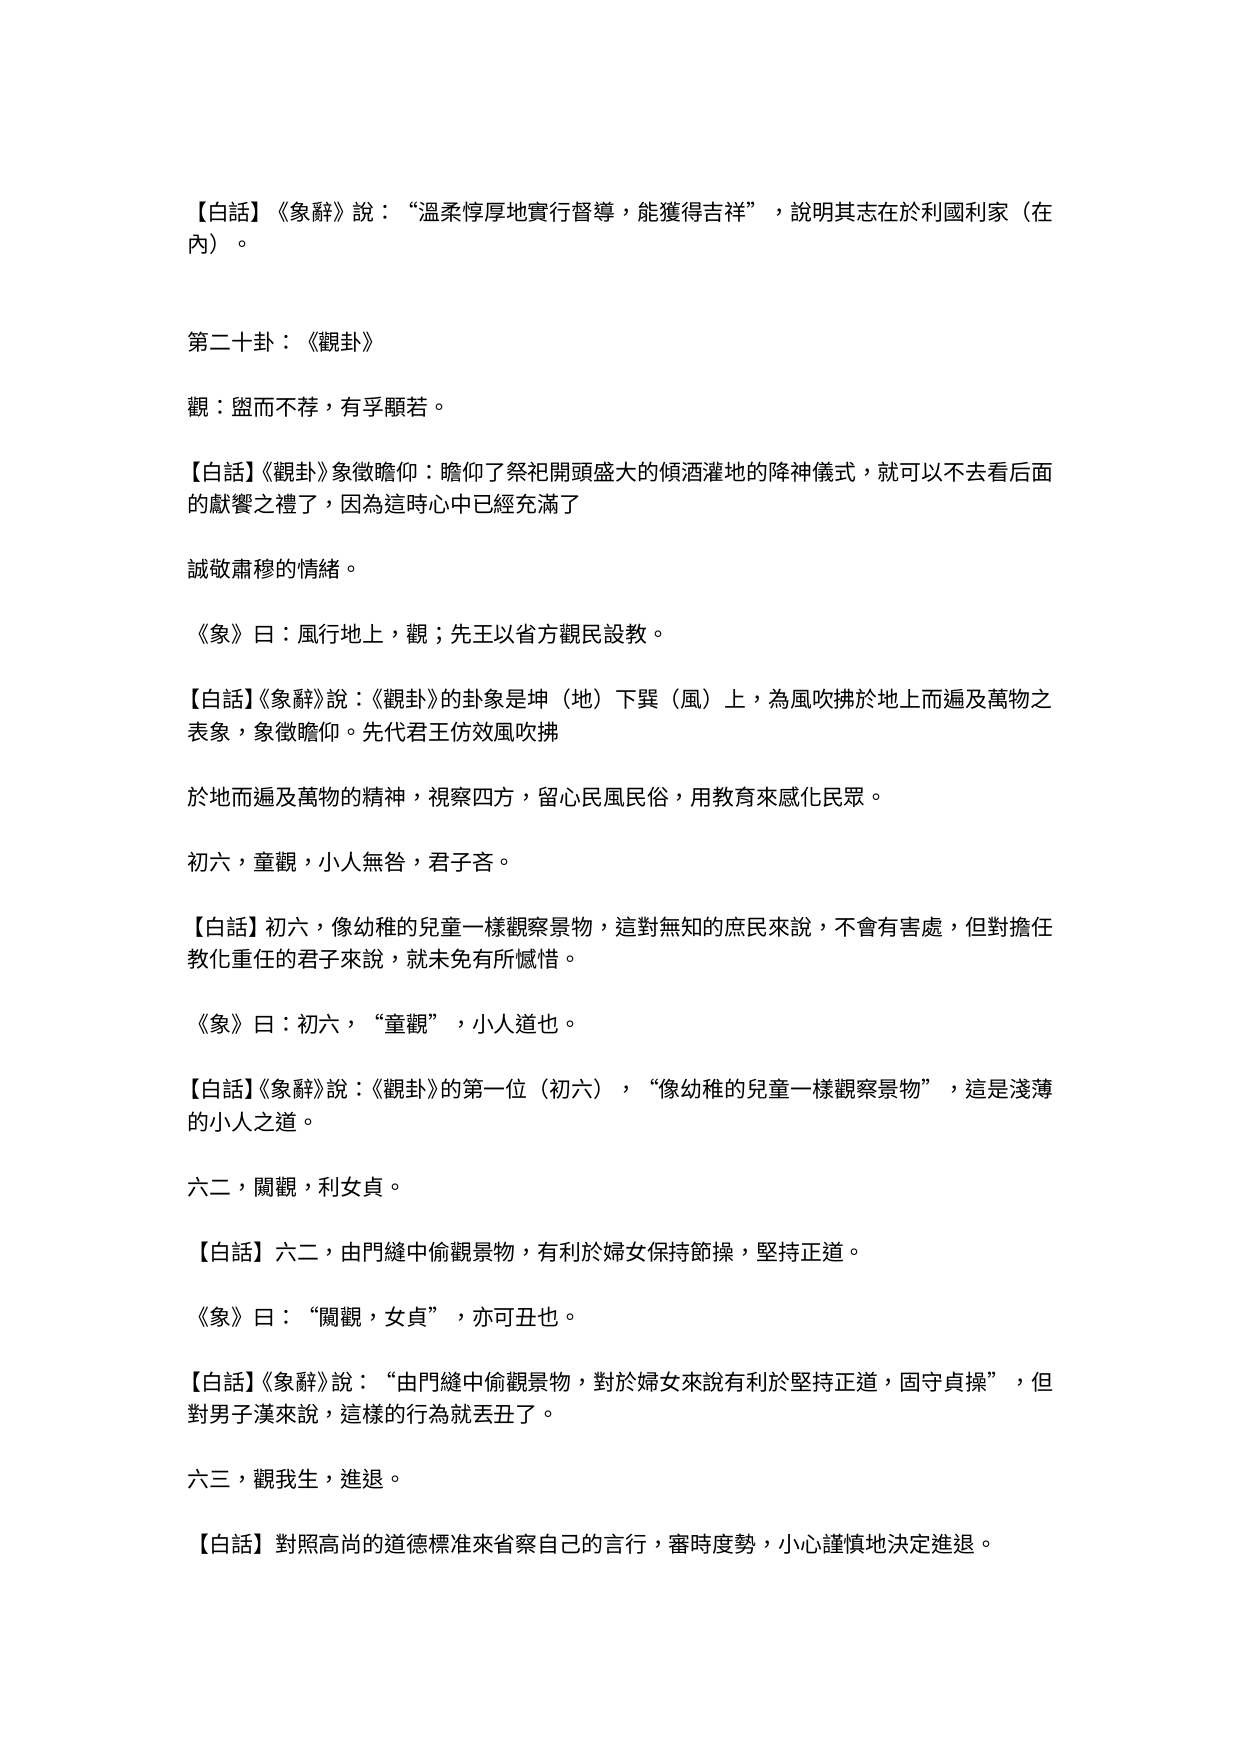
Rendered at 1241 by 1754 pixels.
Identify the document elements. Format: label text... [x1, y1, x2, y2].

text 【白話】對照高尚的道德標准來省察自己的言行，審時度勢，小心謹慎地決定進退。 [187, 1527, 1053, 1559]
text 初六，童觀，小人無咎，君子吝。 [187, 844, 1053, 877]
text 觀：盥而不荐，有孚顒若。 [187, 389, 1053, 422]
text 六三，觀我生，進退。 [187, 1462, 1053, 1494]
text 【白話】《象辭》說：《觀卦》的第一位（初六），“像幼稚的兒童一樣觀察景物”，這是淺薄的小人之道。 [187, 1072, 1053, 1137]
text 【白話】《象辭》說：“溫柔惇厚地實行督導，能獲得吉祥”，說明其志在於利國利家（在內）。 [187, 194, 1053, 259]
text 六二，闚觀，利女貞。 [187, 1169, 1053, 1202]
text 於地而遍及萬物的精神，視察四方，留心民風民俗，用教育來感化民眾。 [187, 779, 1053, 812]
text 第二十卦：《觀卦》 [187, 324, 1053, 357]
text 誠敬肅穆的情緒。 [187, 552, 1053, 584]
text 《象》曰：“闚觀，女貞”，亦可丑也。 [187, 1299, 1053, 1332]
text 【白話】《象辭》說：“由門縫中偷觀景物，對於婦女來說有利於堅持正道，固守貞操”，但對男子漢來說，這樣的行為就丟丑了。 [187, 1364, 1053, 1429]
text 《象》曰：初六，“童觀”，小人道也。 [187, 1007, 1053, 1039]
text 【白話】六二，由門縫中偷觀景物，有利於婦女保持節操，堅持正道。 [187, 1234, 1053, 1267]
text 【白話】《象辭》說：《觀卦》的卦象是坤（地）下巽（風）上，為風吹拂於地上而遍及萬物之表象，象徵瞻仰。先代君王仿效風吹拂 [187, 682, 1053, 747]
text 【白話】《觀卦》象徵瞻仰：瞻仰了祭祀開頭盛大的傾酒灌地的降神儀式，就可以不去看后面的獻饗之禮了，因為這時心中已經充滿了 [187, 454, 1053, 519]
text 【白話】初六，像幼稚的兒童一樣觀察景物，這對無知的庶民來說，不會有害處，但對擔任教化重任的君子來說，就未免有所憾惜。 [187, 909, 1053, 974]
text 《象》曰：風行地上，觀；先王以省方觀民設教。 [187, 617, 1053, 649]
